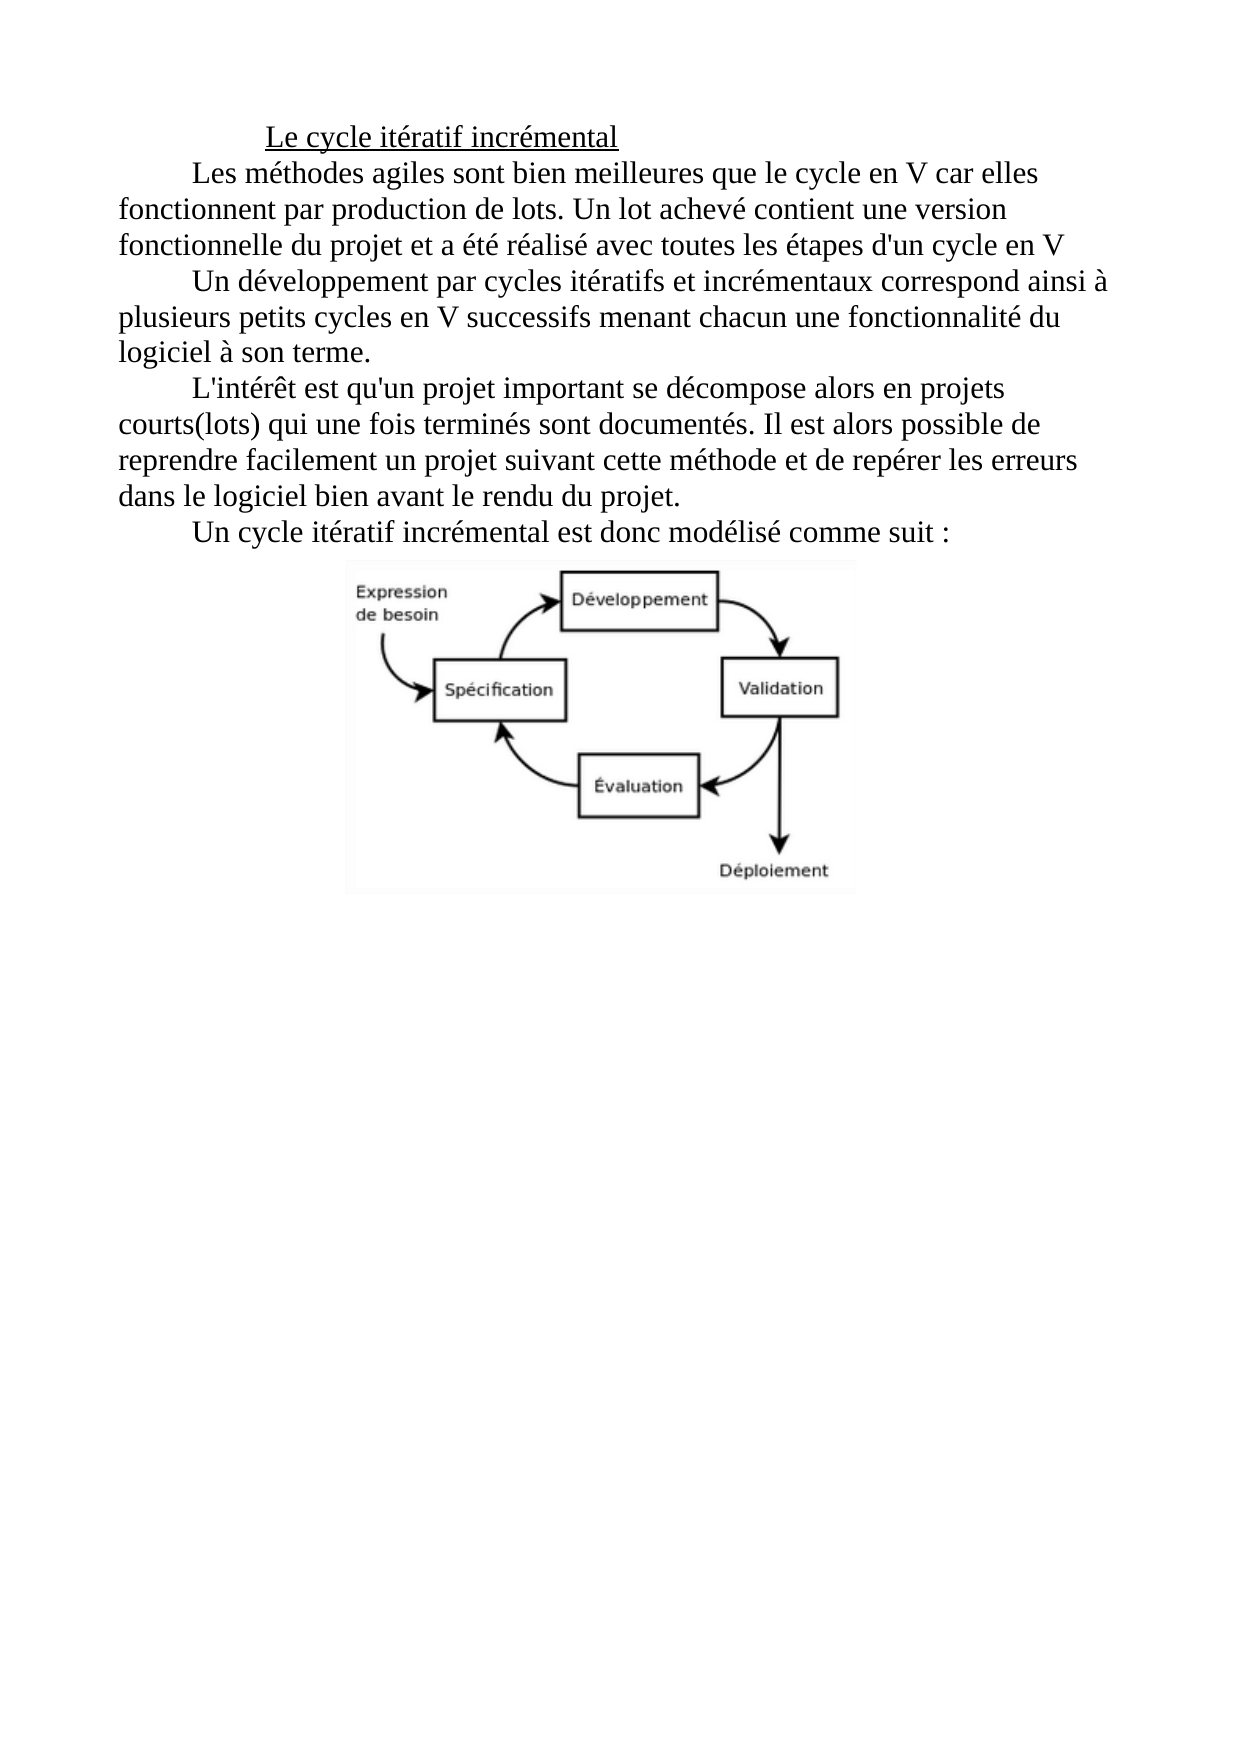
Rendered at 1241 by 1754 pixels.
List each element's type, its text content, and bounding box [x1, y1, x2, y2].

picture [345, 560, 857, 895]
text L'intérêt est qu'un projet important se décompose alors en projets courts(lots) qui une fois terminés sont documentés. Il est alors possible de reprendre facilement un projet suivant cette méthode et de repérer les erreurs dans le logiciel bien avant le rendu du projet. [118, 370, 1122, 513]
text Le cycle itératif incrémental [118, 118, 1122, 154]
text Un développement par cycles itératifs et incrémentaux correspond ainsi à plusieurs petits cycles en V successifs menant chacun une fonctionnalité du logiciel à son terme. [118, 262, 1122, 370]
text Les méthodes agiles sont bien meilleures que le cycle en V car elles fonctionnent par production de lots. Un lot achevé contient une version fonctionnelle du projet et a été réalisé avec toutes les étapes d'un cycle en V [118, 154, 1122, 262]
text Un cycle itératif incrémental est donc modélisé comme suit : [118, 513, 1122, 549]
